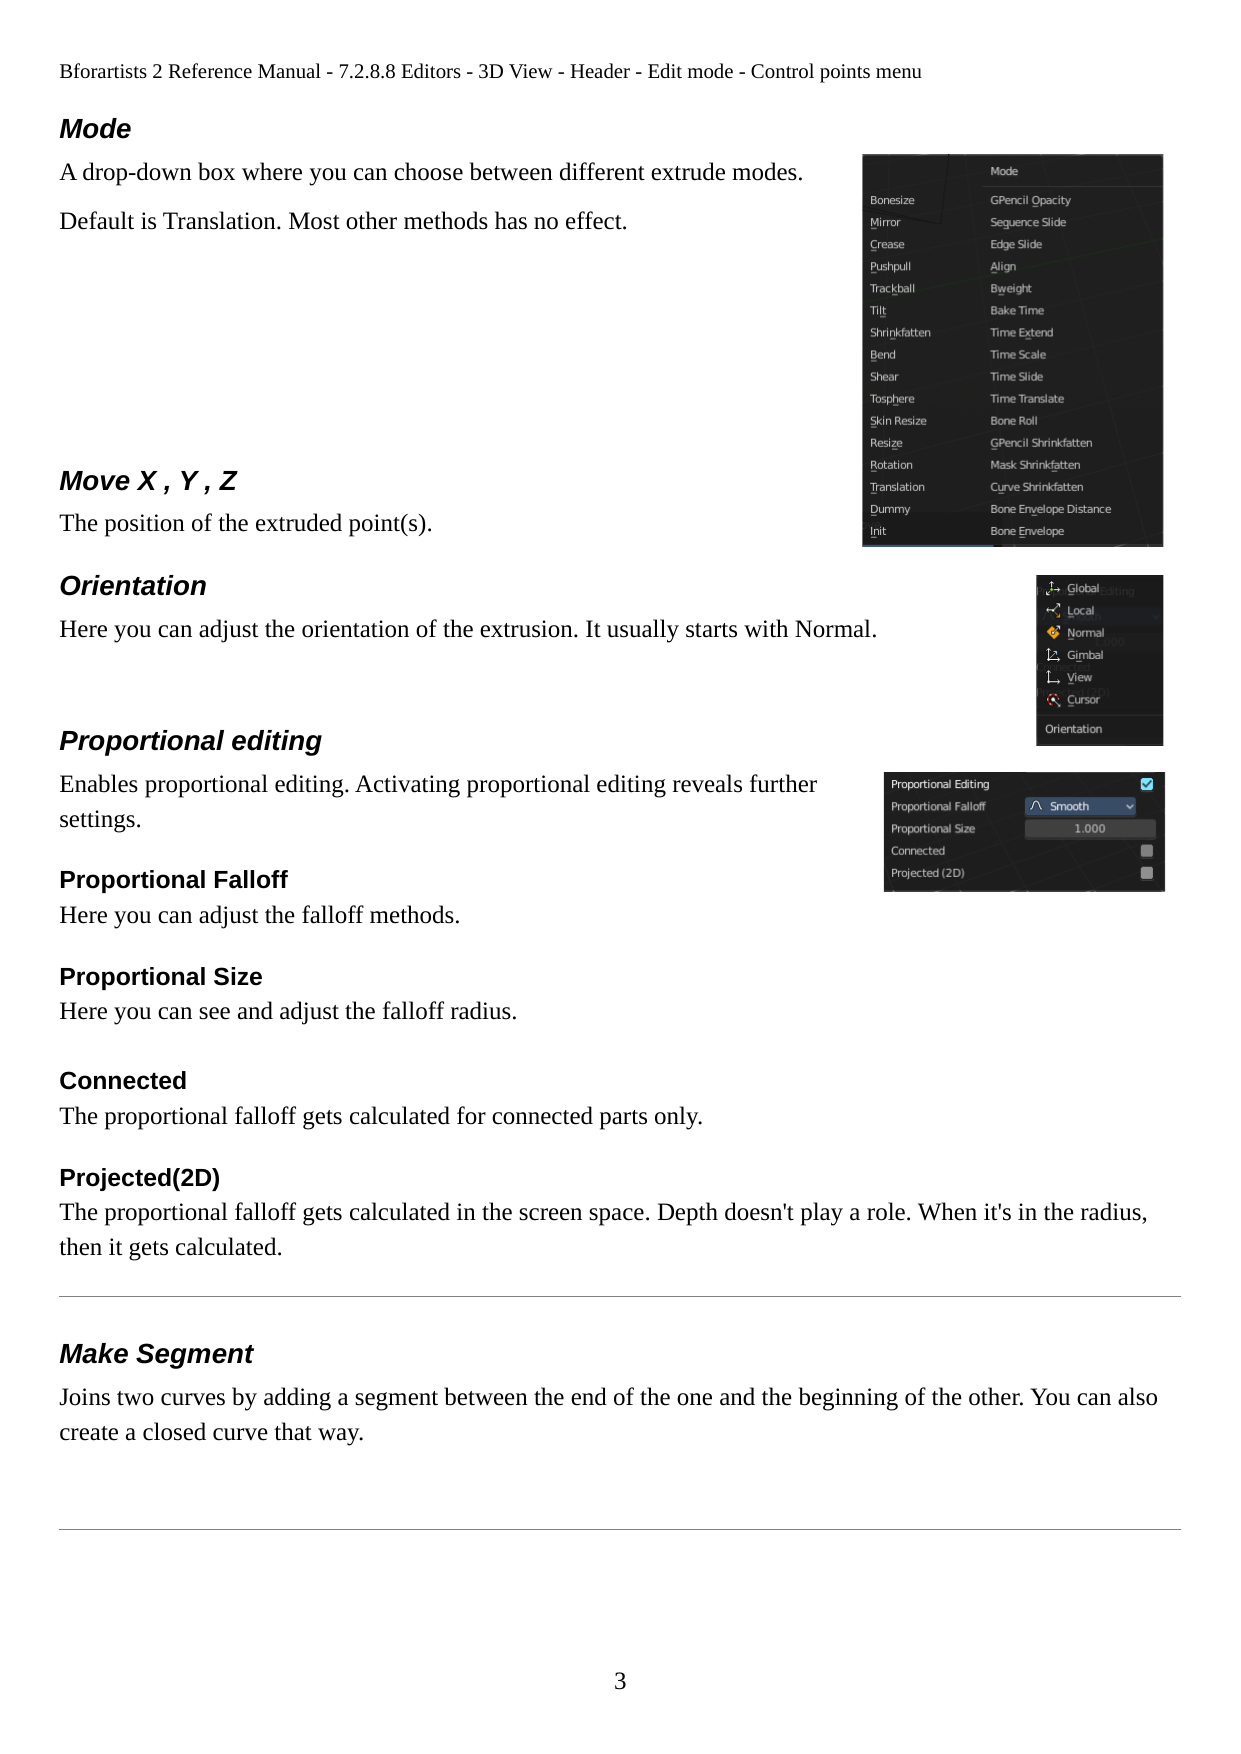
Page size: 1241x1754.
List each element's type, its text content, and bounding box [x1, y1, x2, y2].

picture [883, 772, 1166, 892]
text The proportional falloff gets calculated for connected parts only. [59, 1101, 1181, 1130]
text Here you can adjust the falloff methods. [59, 900, 1181, 929]
text Here you can adjust the orientation of the extrusion. It usually starts with Normal. [59, 614, 1036, 643]
subtitle Projected(2D) [59, 1163, 1181, 1191]
text Default is Translation. Most other methods has no effect. [59, 206, 862, 235]
subtitle Proportional editing [59, 725, 1181, 757]
subtitle Mode [59, 113, 1181, 144]
text Enables proportional editing. Activating proportional editing reveals further settings. [59, 769, 1181, 832]
subtitle Move X , Y , Z [59, 464, 862, 496]
text A drop-down box where you can choose between different extrude modes. [59, 157, 862, 186]
subtitle Proportional Size [59, 962, 1181, 990]
picture [1036, 575, 1164, 746]
text Joins two curves by adding a segment between the end of the one and the beginning of the other. You can also create a closed curve that way. [59, 1382, 1181, 1445]
subtitle Proportional Falloff [59, 865, 1181, 894]
subtitle [1164, 464, 1181, 496]
text Here you can see and adjust the falloff radius. [59, 996, 1181, 1025]
subtitle Make Segment [59, 1338, 1181, 1369]
subtitle Orientation [59, 570, 1181, 602]
text The proportional falloff gets calculated in the screen space. Depth doesn't play a role. When it's in the radius, then it gets calculated. [59, 1197, 1181, 1261]
text The position of the extruded point(s). [59, 508, 862, 537]
picture [862, 154, 1164, 547]
subtitle Connected [59, 1066, 1181, 1095]
